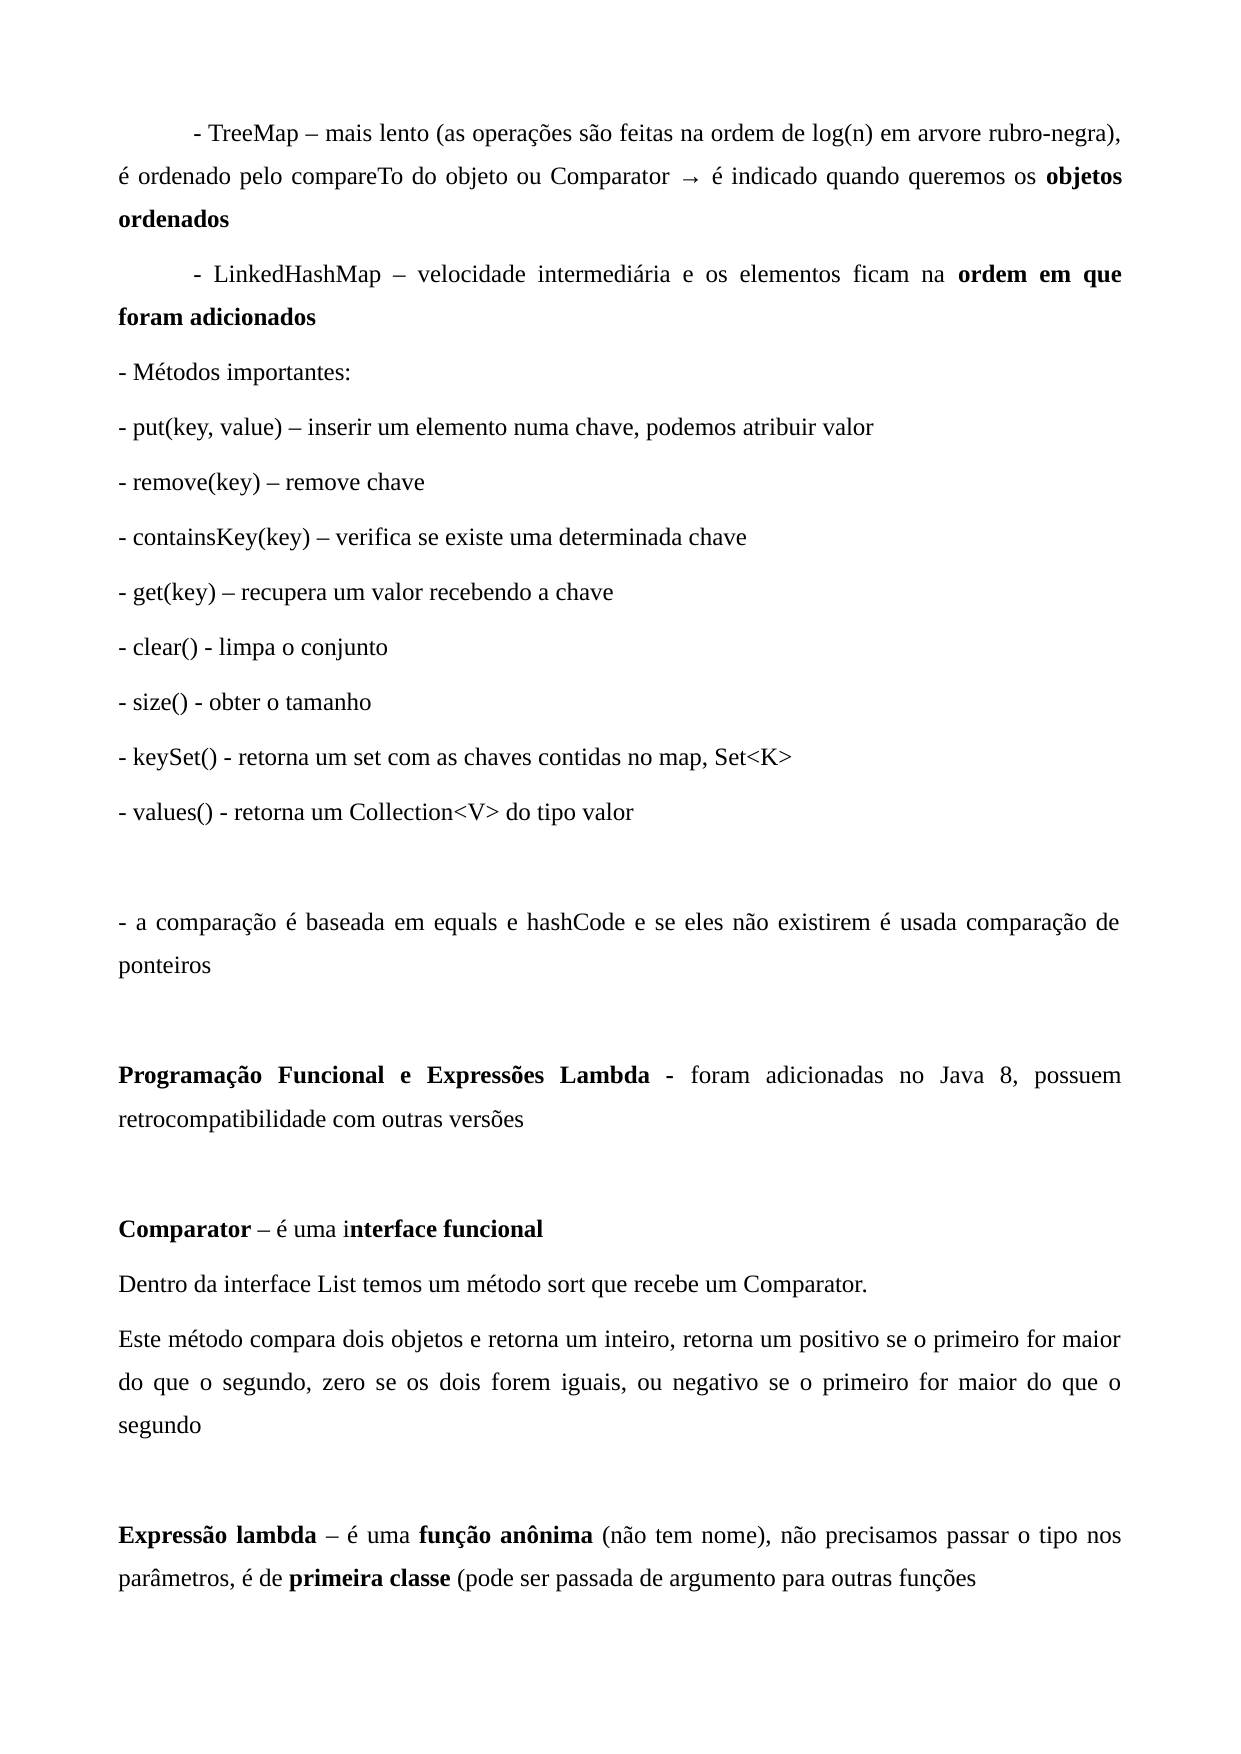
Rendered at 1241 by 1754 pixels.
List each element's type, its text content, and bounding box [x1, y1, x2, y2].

text - put(key, value) – inserir um elemento numa chave, podemos atribuir valor [118, 412, 1122, 441]
text - clear() - limpa o conjunto [118, 632, 1122, 661]
text - containsKey(key) – verifica se existe uma determinada chave [118, 522, 1122, 551]
text - TreeMap – mais lento (as operações são feitas na ordem de log(n) em arvore rubro-negra), é ordenado pelo compareTo do objeto ou Comparator → é indicado quando queremos os objetos ordenados [118, 118, 1122, 233]
text - LinkedHashMap – velocidade intermediária e os elementos ficam na ordem em que foram adicionados [118, 259, 1122, 331]
text Comparator – é uma interface funcional [118, 1214, 1122, 1242]
text Dentro da interface List temos um método sort que recebe um Comparator. [118, 1269, 1122, 1297]
text - keySet() - retorna um set com as chaves contidas no map, Set<K> [118, 742, 1122, 771]
text - size() - obter o tamanho [118, 687, 1122, 716]
text Expressão lambda – é uma função anônima (não tem nome), não precisamos passar o tipo nos parâmetros, é de primeira classe (pode ser passada de argumento para outras funções [118, 1520, 1122, 1592]
text - get(key) – recupera um valor recebendo a chave [118, 577, 1122, 606]
text - a comparação é baseada em equals e hashCode e se eles não existirem é usada comparação de ponteiros [118, 907, 1122, 979]
text - Métodos importantes: [118, 357, 1122, 386]
text Este método compara dois objetos e retorna um inteiro, retorna um positivo se o primeiro for maior do que o segundo, zero se os dois forem iguais, ou negativo se o primeiro for maior do que o segundo [118, 1324, 1122, 1439]
text Programação Funcional e Expressões Lambda - foram adicionadas no Java 8, possuem retrocompatibilidade com outras versões [118, 1061, 1122, 1132]
text - remove(key) – remove chave [118, 467, 1122, 496]
text - values() - retorna um Collection<V> do tipo valor [118, 797, 1122, 826]
